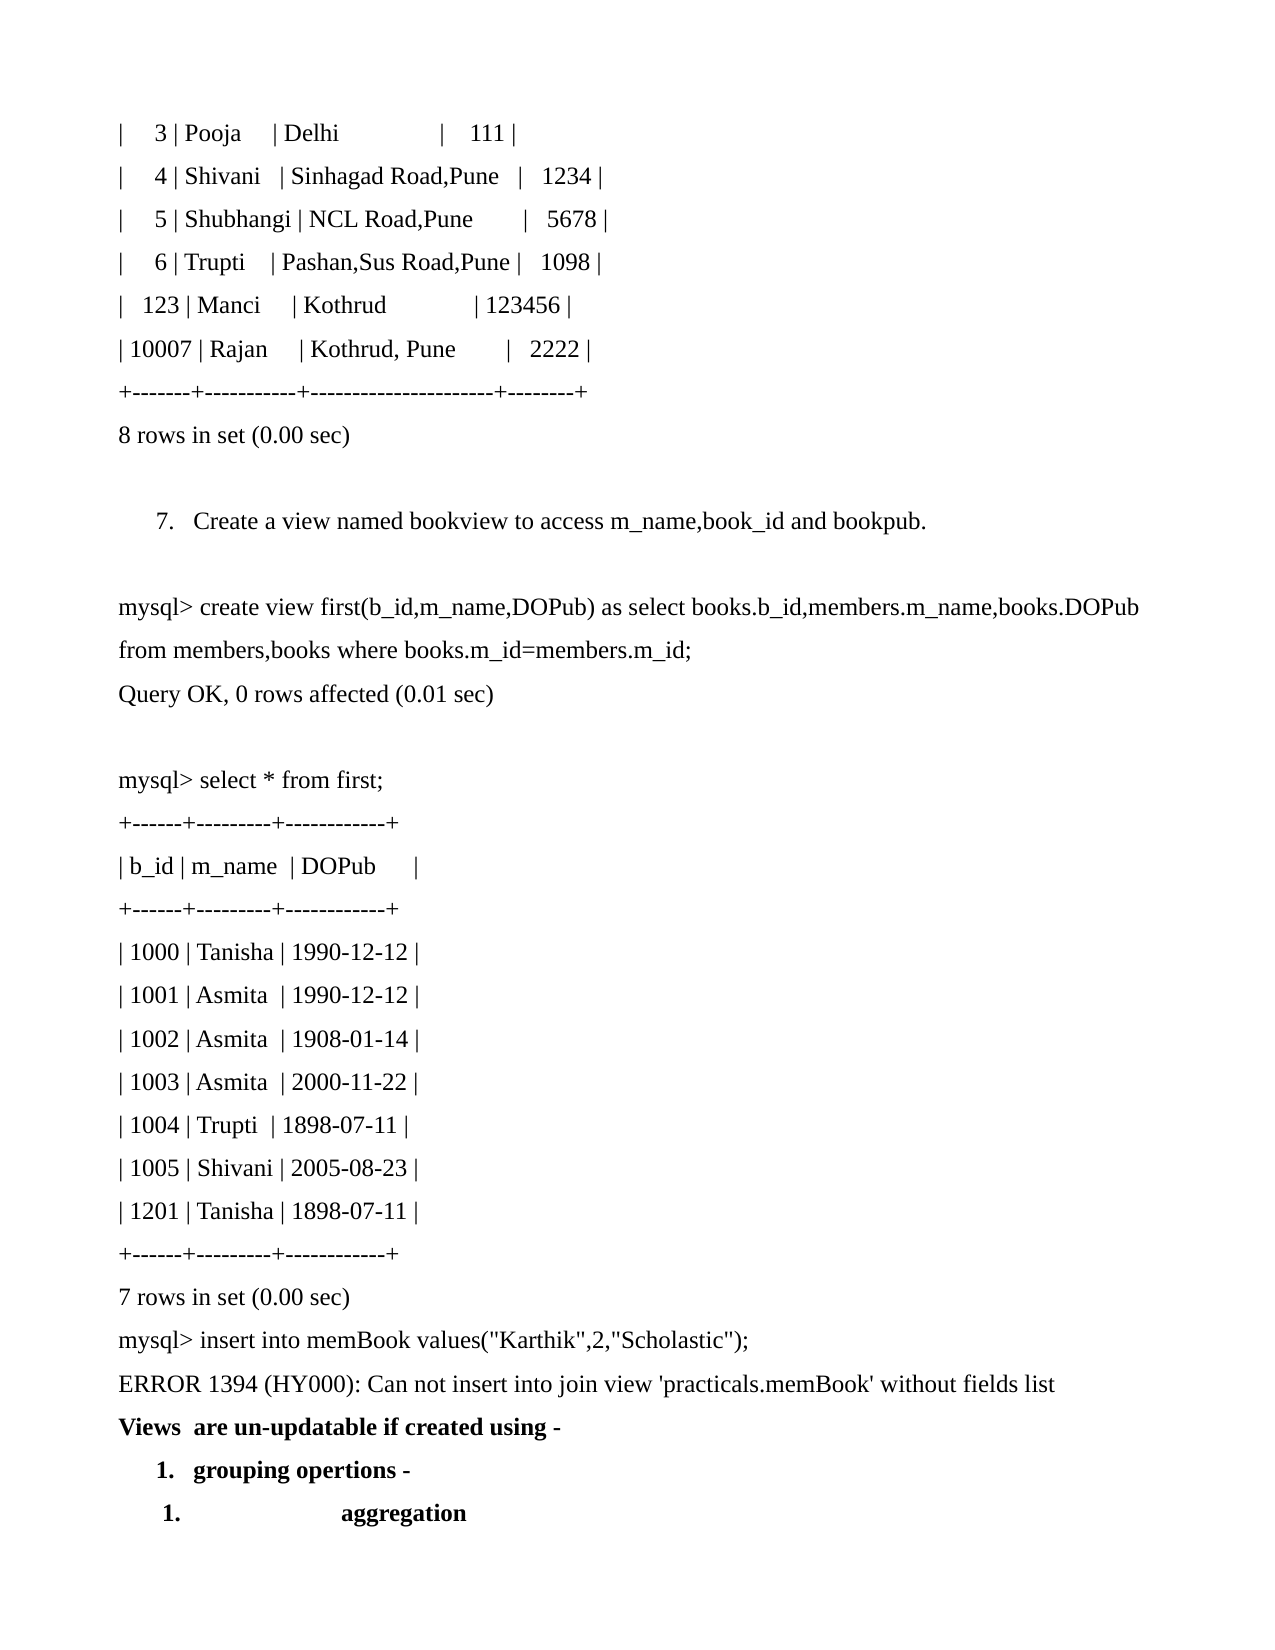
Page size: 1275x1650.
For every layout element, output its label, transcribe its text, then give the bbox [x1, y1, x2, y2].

text | 6 | Trupti | Pashan,Sus Road,Pune | 1098 | [118, 247, 1157, 276]
text | 3 | Pooja | Delhi | 111 | [118, 118, 1157, 147]
text | 1005 | Shivani | 2005-08-23 | [118, 1153, 1157, 1182]
list Create a view named bookview to access m_name,book_id and bookpub. [156, 506, 1157, 535]
text mysql> insert into memBook values("Karthik",2,"Scholastic"); [118, 1326, 1157, 1354]
text Query OK, 0 rows affected (0.01 sec) [118, 679, 1157, 707]
text | 1004 | Trupti | 1898-07-11 | [118, 1110, 1157, 1139]
text ERROR 1394 (HY000): Can not insert into join view 'practicals.memBook' without fields list [118, 1369, 1157, 1397]
text | 1001 | Asmita | 1990-12-12 | [118, 981, 1157, 1009]
text | 5 | Shubhangi | NCL Road,Pune | 5678 | [118, 204, 1157, 233]
list grouping opertions - [156, 1455, 1157, 1484]
text 8 rows in set (0.00 sec) [118, 420, 1157, 449]
text +------+---------+------------+ [118, 894, 1157, 923]
text | 1003 | Asmita | 2000-11-22 | [118, 1067, 1157, 1096]
text mysql> create view first(b_id,m_name,DOPub) as select books.b_id,members.m_name,books.DOPub from members,books where books.m_id=members.m_id; [118, 592, 1157, 664]
text | 4 | Shivani | Sinhagad Road,Pune | 1234 | [118, 161, 1157, 190]
text | 1000 | Tanisha | 1990-12-12 | [118, 937, 1157, 966]
text mysql> select * from first; [118, 765, 1157, 794]
text +------+---------+------------+ [118, 808, 1157, 837]
text 7 rows in set (0.00 sec) [118, 1282, 1157, 1311]
list aggregation [156, 1498, 1157, 1527]
text +-------+-----------+----------------------+--------+ [118, 377, 1157, 406]
text | 10007 | Rajan | Kothrud, Pune | 2222 | [118, 334, 1157, 362]
text | 1002 | Asmita | 1908-01-14 | [118, 1024, 1157, 1052]
text +------+---------+------------+ [118, 1239, 1157, 1268]
text Views are un-updatable if created using - [118, 1412, 1157, 1441]
text | 1201 | Tanisha | 1898-07-11 | [118, 1196, 1157, 1225]
text | 123 | Manci | Kothrud | 123456 | [118, 291, 1157, 319]
text | b_id | m_name | DOPub | [118, 851, 1157, 880]
